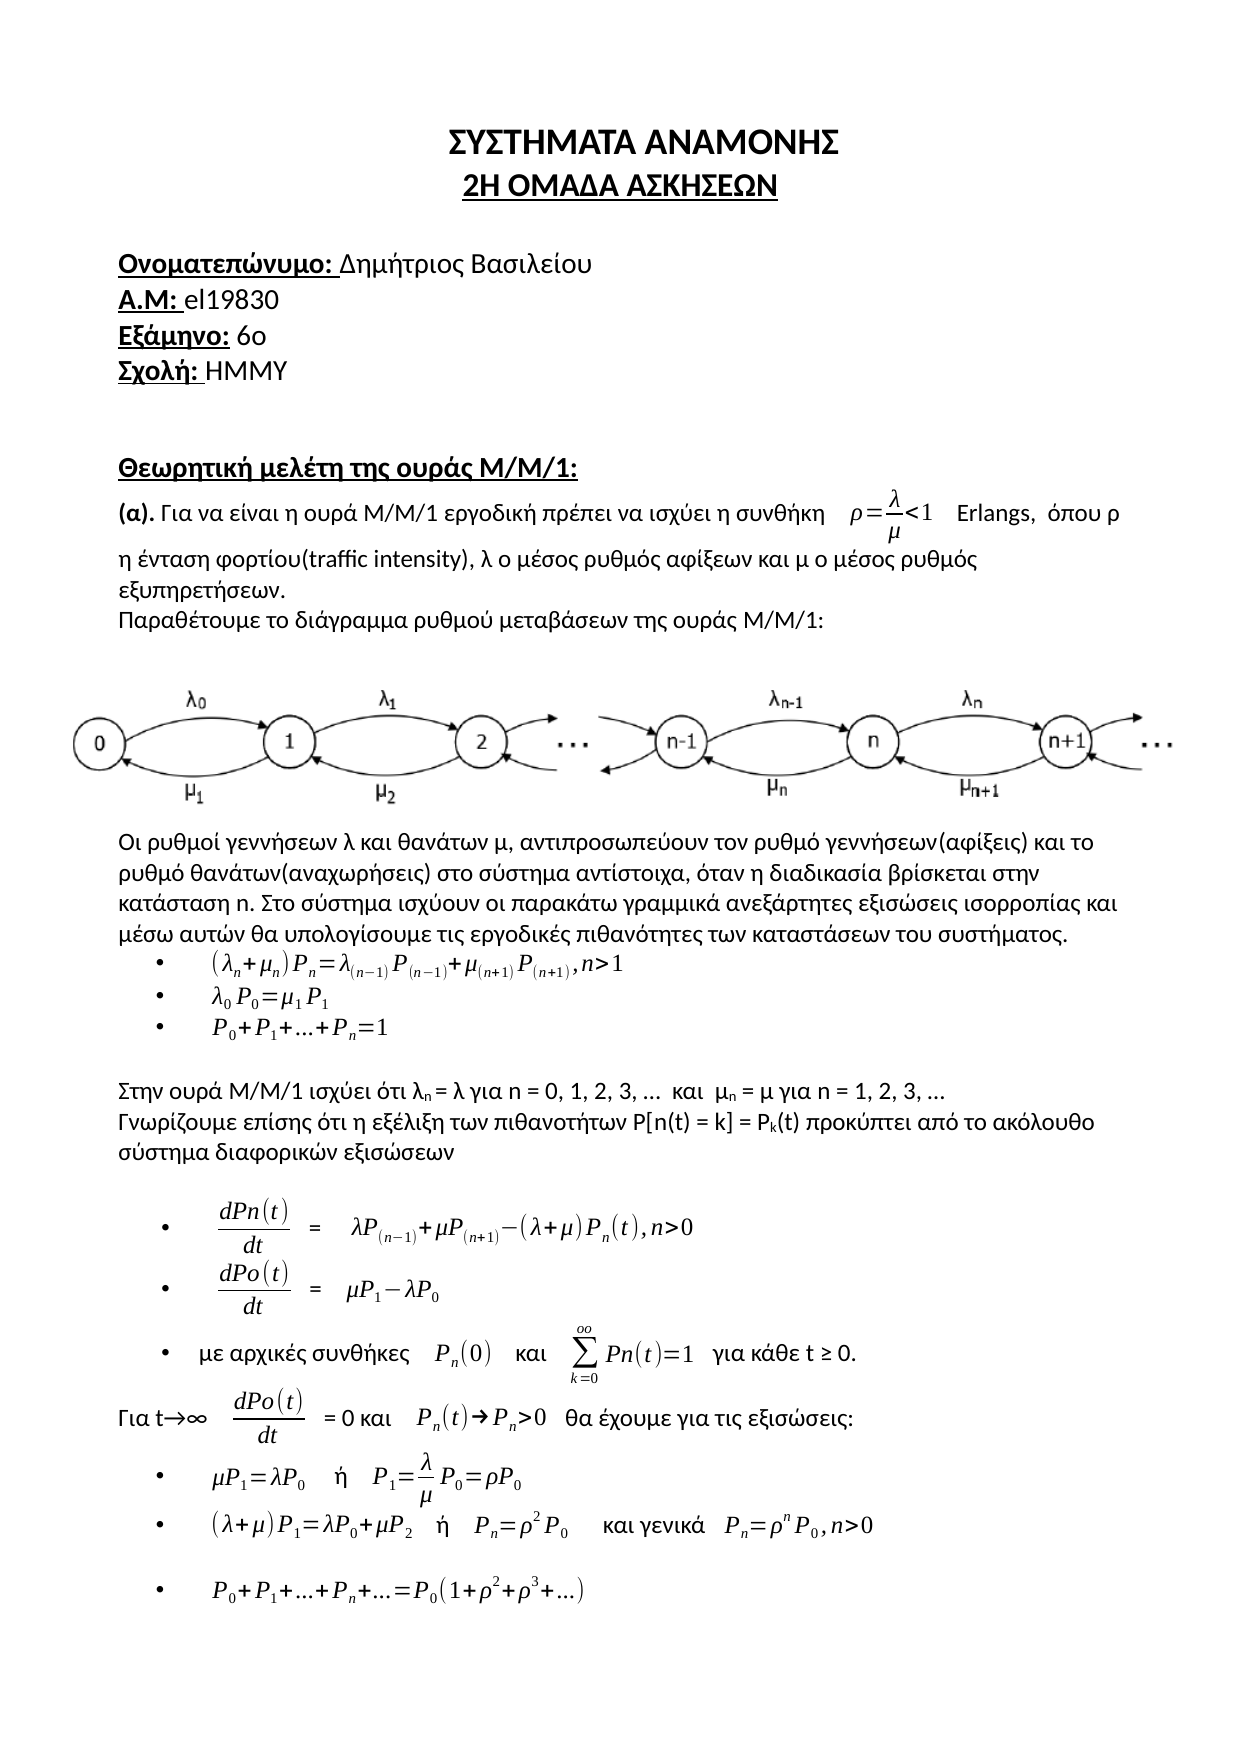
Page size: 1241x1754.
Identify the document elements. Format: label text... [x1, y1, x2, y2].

text Για t→∞ = 0 και θα έχουμε για τις εξισώσεις: [118, 1387, 1122, 1448]
text Στην ουρά M/M/1 ισχύει ότι λn = λ για n = 0, 1, 2, 3, … και μn = μ για n = 1, 2, 3, … [118, 1075, 1122, 1106]
list = [161, 1258, 1122, 1320]
text Οι ρυθμοί γεννήσεων λ και θανάτων μ, αντιπροσωπεύουν τον ρυθμό γεννήσεων(αφίξεις) και το ρυθμό θανάτων(αναχωρήσεις) στο σύστημα αντίστοιχα, όταν η διαδικασία βρίσκεται στην κατάσταση n. Στο σύστημα ισχύουν οι παρακάτω γραμμικά ανεξάρτητες εξισώσεις ισορροπίας και μέσω αυτών θα υπολογίσουμε τις εργοδικές πιθανότητες των καταστάσεων του συστήματος. [118, 827, 1122, 949]
text (α). Για να είναι η ουρά M/M/1 εργοδική πρέπει να ισχύει η συνθήκη Erlangs, όπου ρ η ένταση φορτίου(traffic intensity), λ ο μέσος ρυθμός αφίξεων και μ ο μέσος ρυθμός εξυπηρετήσεων. [118, 484, 1122, 604]
text Θεωρητική μελέτη της ουράς Μ/Μ/1: [118, 449, 1122, 484]
text ΣΥΣΤΗΜΑΤΑ ΑΝΑΜΟΝΗΣ [118, 118, 1122, 164]
picture [59, 665, 1182, 827]
list ή [156, 1448, 1122, 1507]
list = [161, 1197, 1122, 1258]
text Ονοματεπώνυμο: Δημήτριος Βασιλείου [118, 245, 1122, 281]
text Εξάμηνο: 6o [118, 317, 1122, 352]
text Σχολή: ΗΜΜΥ [118, 352, 1122, 388]
text 2Η ΟΜΑΔΑ ΑΣΚΗΣΕΩΝ [118, 164, 1122, 205]
text Α.Μ: el19830 [118, 281, 1122, 317]
list με αρχικές συνθήκες και για κάθε t ≥ 0. [161, 1320, 1122, 1387]
list ή και γενικά [156, 1507, 1122, 1542]
text Παραθέτουμε το διάγραμμα ρυθμού μεταβάσεων της ουράς M/M/1: [118, 604, 1122, 635]
text Γνωρίζουμε επίσης ότι η εξέλιξη των πιθανοτήτων Ρ[n(t) = k] = Pk(t) προκύπτει από το ακόλουθο σύστημα διαφορικών εξισώσεων [118, 1106, 1122, 1167]
